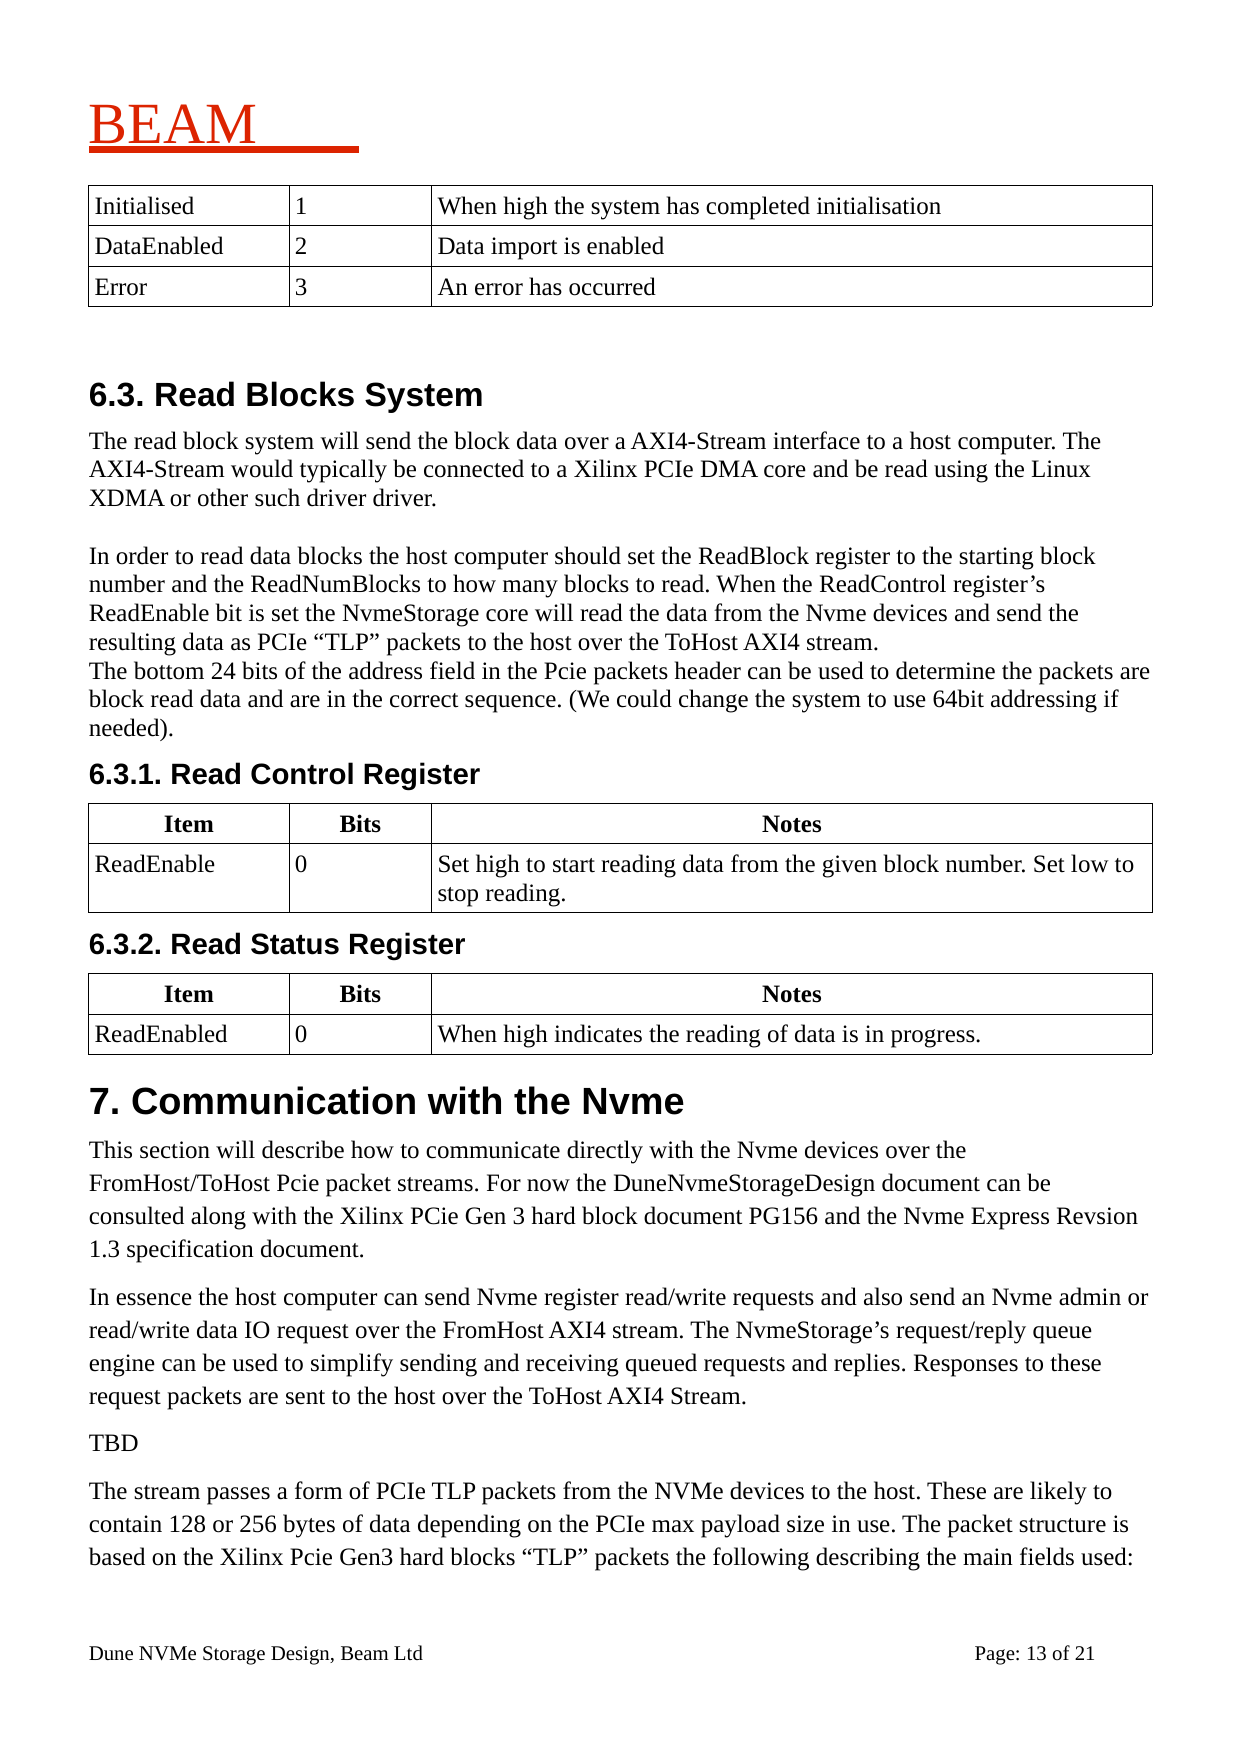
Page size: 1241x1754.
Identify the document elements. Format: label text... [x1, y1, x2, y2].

table_cell 0 [290, 844, 431, 912]
text The read block system will send the block data over a AXI4-Stream interface to a host computer. The AXI4-Stream would typically be connected to a Xilinx PCIe DMA core and be read using the Linux XDMA or other such driver driver. [88, 426, 1152, 512]
table_cell DataEnabled [89, 226, 289, 266]
subtitle Communication with the Nvme [88, 1079, 1152, 1122]
table_cell 1 [290, 186, 431, 225]
text This section will describe how to communicate directly with the Nvme devices over the FromHost/ToHost Pcie packet streams. For now the DuneNvmeStorageDesign document can be consulted along with the Xilinx PCie Gen 3 hard block document PG156 and the Nvme Express Revsion 1.3 specification document. [88, 1135, 1152, 1263]
table_header Notes [432, 804, 1152, 843]
text In order to read data blocks the host computer should set the ReadBlock register to the starting block number and the ReadNumBlocks to how many blocks to read. When the ReadControl register’s ReadEnable bit is set the NvmeStorage core will read the data from the Nvme devices and send the resulting data as PCIe “TLP” packets to the host over the ToHost AXI4 stream. [88, 541, 1152, 656]
table_cell Initialised [89, 186, 289, 225]
text In essence the host computer can send Nvme register read/write requests and also send an Nvme admin or read/write data IO request over the FromHost AXI4 stream. The NvmeStorage’s request/reply queue engine can be used to simplify sending and receiving queued requests and replies. Responses to these request packets are sent to the host over the ToHost AXI4 Stream. [88, 1282, 1152, 1409]
table_cell When high the system has completed initialisation [432, 186, 1152, 225]
subtitle Read Blocks System [88, 374, 1152, 413]
table_cell ReadEnabled [89, 1015, 289, 1054]
text The stream passes a form of PCIe TLP packets from the NVMe devices to the host. These are likely to contain 128 or 256 bytes of data depending on the PCIe max payload size in use. The packet structure is based on the Xilinx Pcie Gen3 hard blocks “TLP” packets the following describing the main fields used: [88, 1476, 1152, 1571]
table_cell Data import is enabled [432, 226, 1152, 266]
table_cell An error has occurred [432, 267, 1152, 306]
table_cell ReadEnable [89, 844, 289, 912]
text The bottom 24 bits of the address field in the Pcie packets header can be used to determine the packets are block read data and are in the correct sequence. (We could change the system to use 64bit addressing if needed). [88, 656, 1152, 742]
table_header Item [89, 804, 289, 843]
table_header Bits [290, 974, 431, 1013]
table_cell 0 [290, 1015, 431, 1054]
table_header Notes [432, 974, 1152, 1013]
table_cell When high indicates the reading of data is in progress. [432, 1015, 1152, 1054]
text TBD [88, 1428, 1152, 1457]
table_header Item [89, 974, 289, 1013]
subtitle Read Control Register [88, 757, 1152, 790]
table_header Bits [290, 804, 431, 843]
table_cell 3 [290, 267, 431, 306]
table_cell Set high to start reading data from the given block number. Set low to stop reading. [432, 844, 1152, 912]
subtitle Read Status Register [88, 927, 1152, 961]
table_cell 2 [290, 226, 431, 266]
table_cell Error [89, 267, 289, 306]
